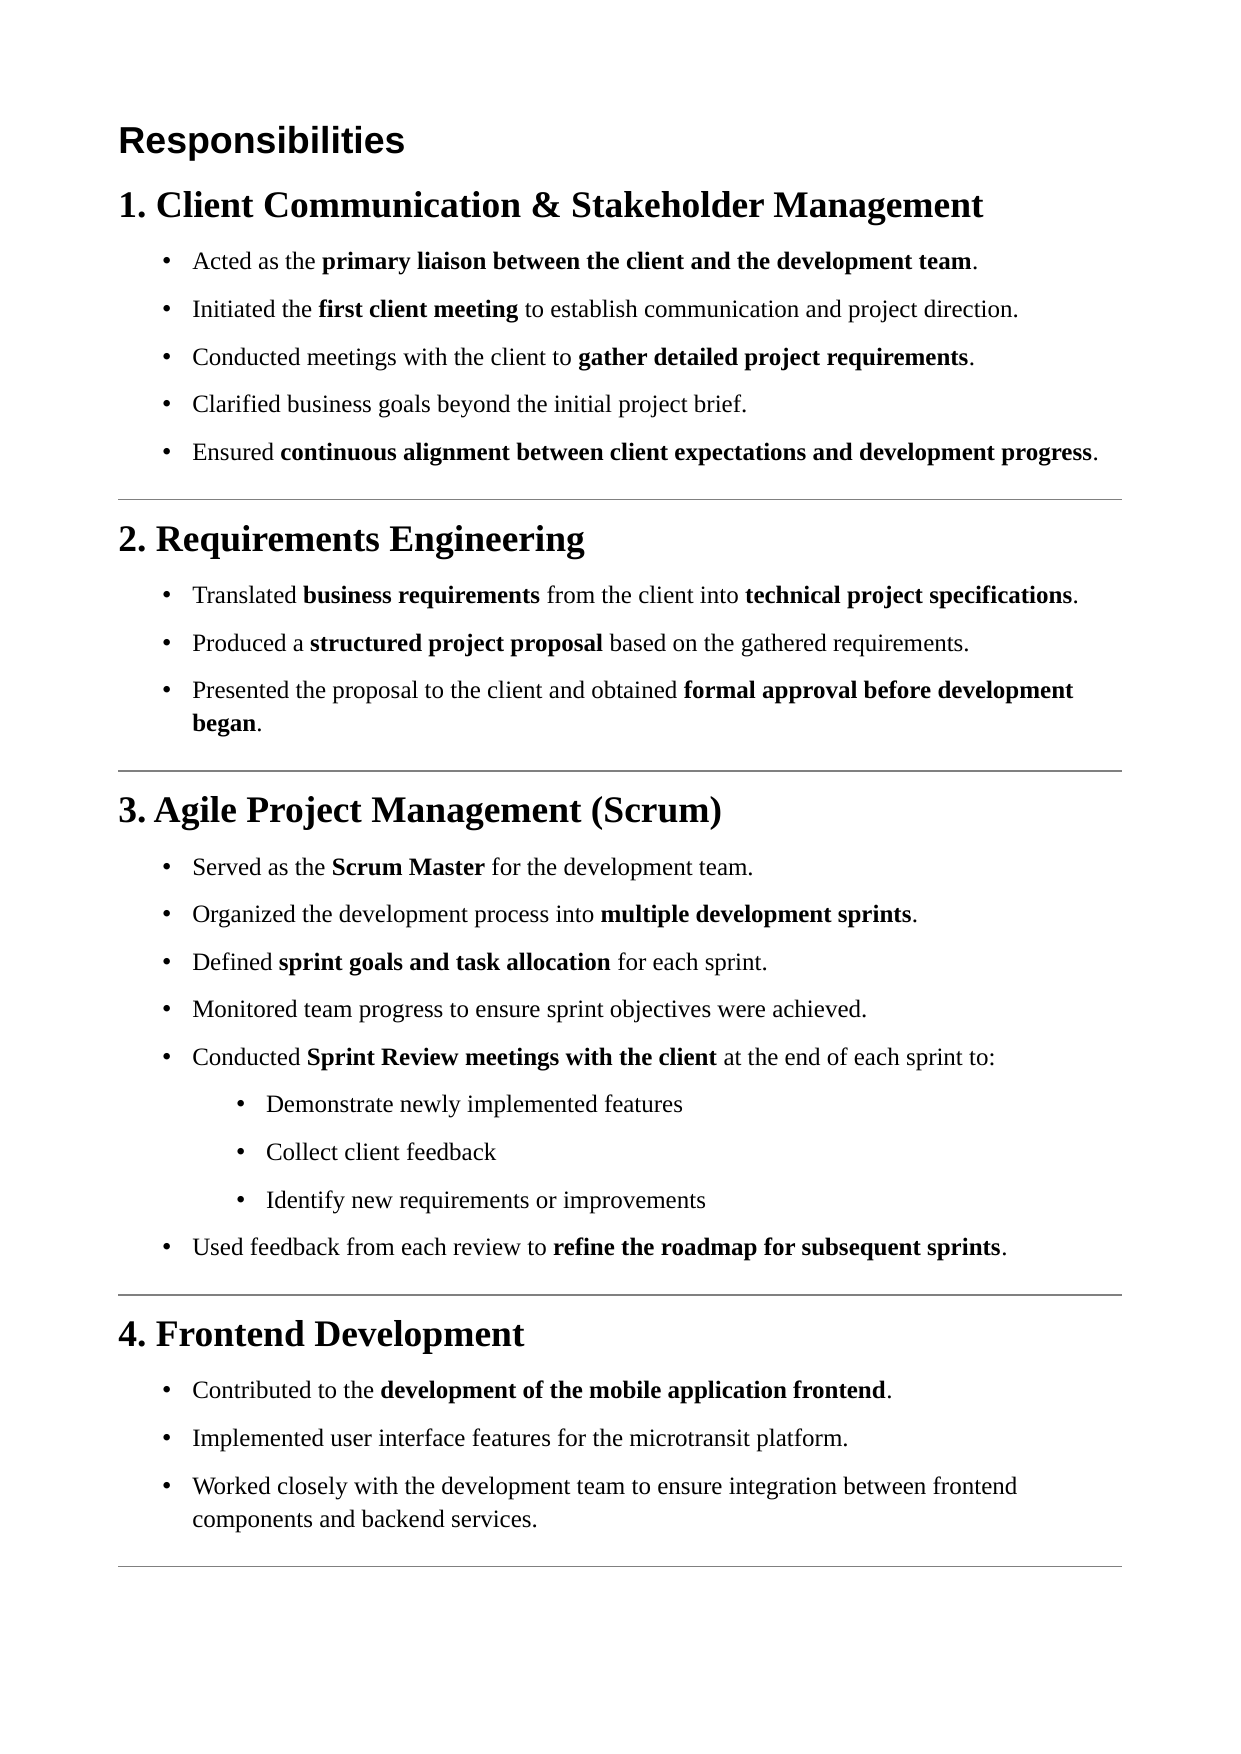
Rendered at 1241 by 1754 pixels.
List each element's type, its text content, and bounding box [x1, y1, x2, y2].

list Initiated the first client meeting to establish communication and project direction. [162, 294, 1122, 323]
list Presented the proposal to the client and obtained formal approval before development began. [162, 675, 1122, 737]
list Implemented user interface features for the microtransit platform. [162, 1423, 1122, 1452]
list Conducted Sprint Review meetings with the client at the end of each sprint to: [162, 1042, 1122, 1071]
subtitle Responsibilities [118, 118, 1122, 161]
list Monitored team progress to ensure sprint objectives were achieved. [162, 994, 1122, 1023]
list Identify new requirements or improvements [236, 1185, 1122, 1213]
list Acted as the primary liaison between the client and the development team. [162, 246, 1122, 275]
list Collect client feedback [236, 1137, 1122, 1166]
subtitle 2. Requirements Engineering [118, 516, 1122, 559]
list Demonstrate newly implemented features [236, 1089, 1122, 1118]
subtitle 1. Client Communication & Stakeholder Management [118, 182, 1122, 225]
list Contributed to the development of the mobile application frontend. [162, 1376, 1122, 1404]
list Used feedback from each review to refine the roadmap for subsequent sprints. [162, 1232, 1122, 1261]
list Served as the Scrum Master for the development team. [162, 852, 1122, 880]
subtitle 4. Frontend Development [118, 1311, 1122, 1354]
list Defined sprint goals and task allocation for each sprint. [162, 947, 1122, 976]
subtitle 3. Agile Project Management (Scrum) [118, 787, 1122, 831]
list Organized the development process into multiple development sprints. [162, 899, 1122, 928]
list Conducted meetings with the client to gather detailed project requirements. [162, 342, 1122, 370]
list Clarified business goals beyond the initial project brief. [162, 389, 1122, 418]
list Ensured continuous alignment between client expectations and development progress. [162, 437, 1122, 466]
list Worked closely with the development team to ensure integration between frontend components and backend services. [162, 1471, 1122, 1533]
list Produced a structured project proposal based on the gathered requirements. [162, 628, 1122, 656]
list Translated business requirements from the client into technical project specifications. [162, 580, 1122, 609]
